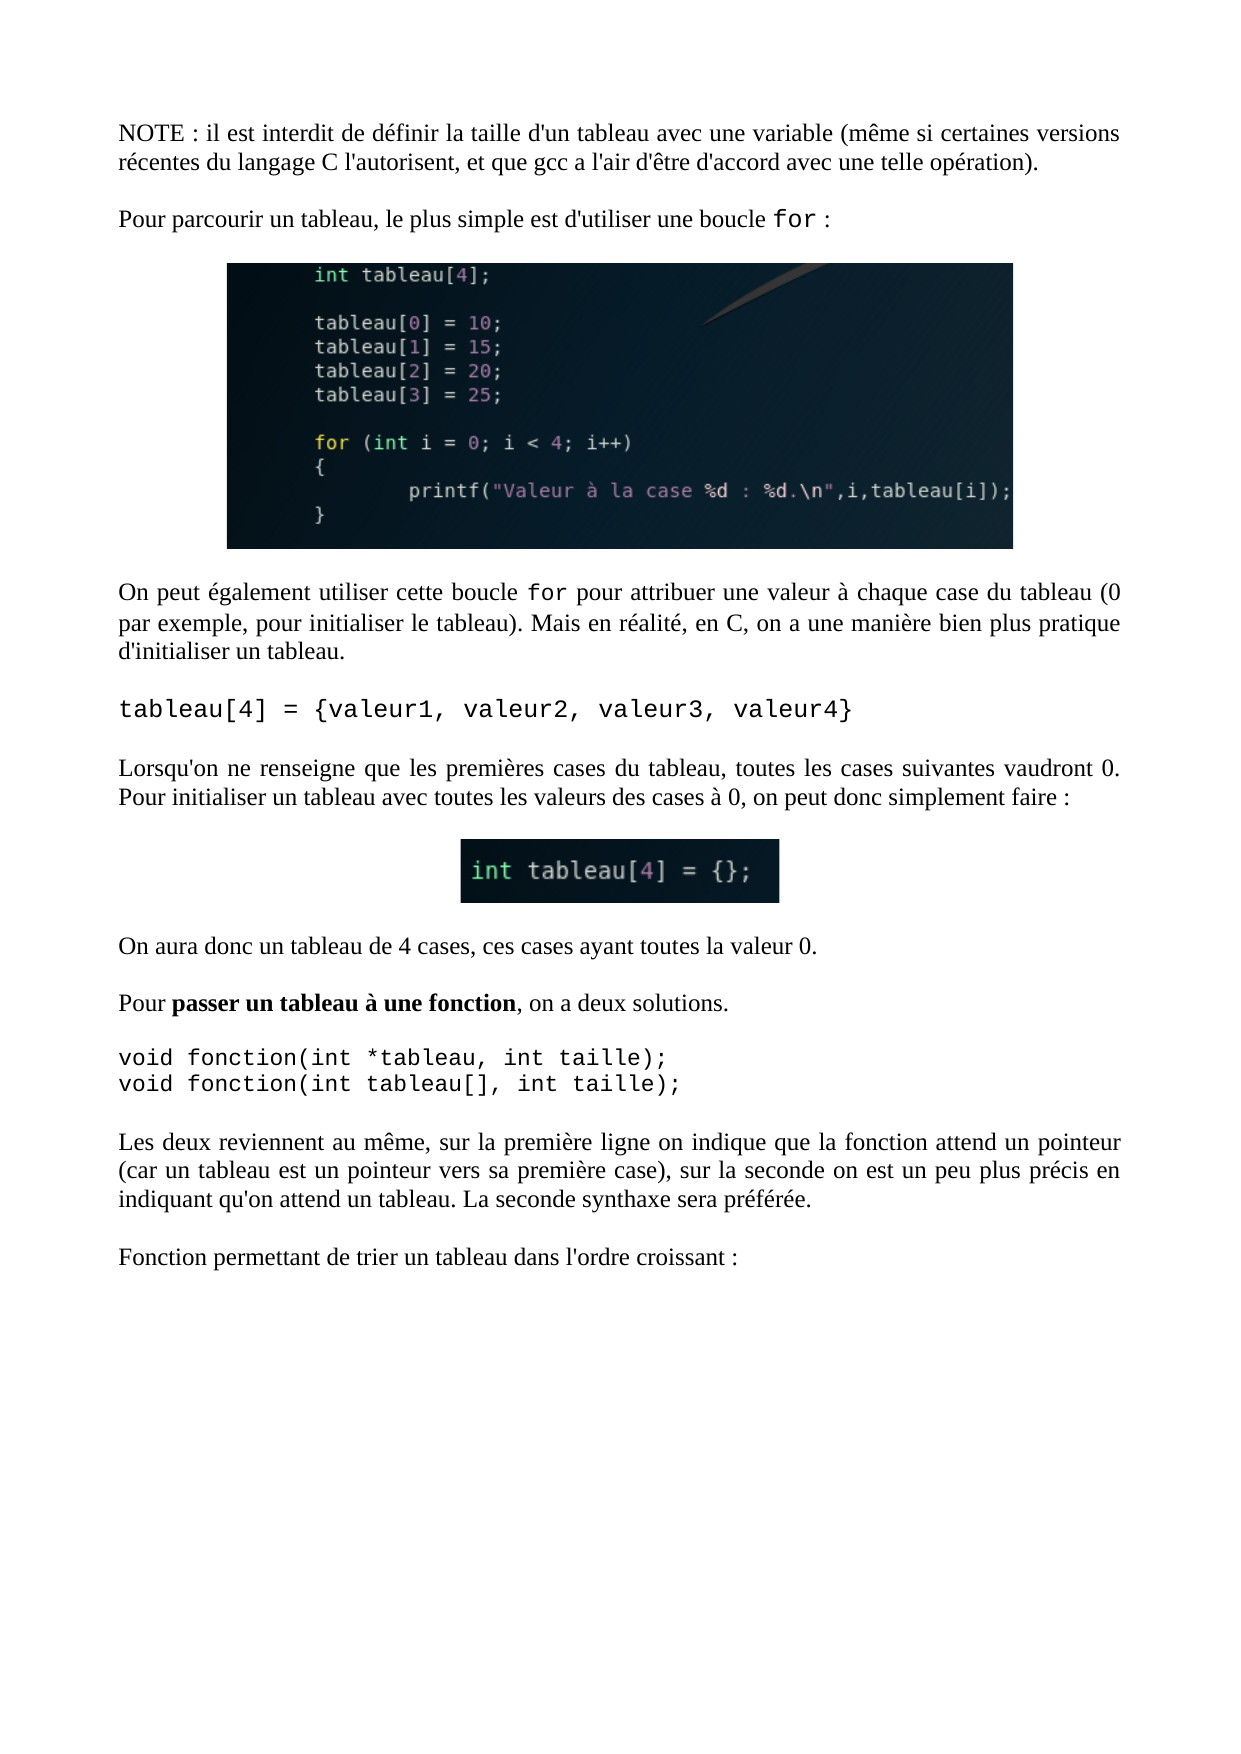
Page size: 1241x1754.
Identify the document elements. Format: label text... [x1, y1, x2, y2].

text void fonction(int *tableau, int taille); [118, 1046, 1122, 1072]
text On peut également utiliser cette boucle for pour attribuer une valeur à chaque case du tableau (0 par exemple, pour initialiser le tableau). Mais en réalité, en C, on a une manière bien plus pratique d'initialiser un tableau. [118, 577, 1122, 665]
text tableau[4] = {valeur1, valeur2, valeur3, valeur4} [118, 694, 1122, 725]
text Lorsqu'on ne renseigne que les premières cases du tableau, toutes les cases suivantes vaudront 0. Pour initialiser un tableau avec toutes les valeurs des cases à 0, on peut donc simplement faire : [118, 753, 1122, 811]
text NOTE : il est interdit de définir la taille d'un tableau avec une variable (même si certaines versions récentes du langage C l'autorisent, et que gcc a l'air d'être d'accord avec une telle opération). [118, 118, 1122, 176]
text Pour passer un tableau à une fonction, on a deux solutions. [118, 988, 1122, 1017]
text Pour parcourir un tableau, le plus simple est d'utiliser une boucle for : [118, 204, 1122, 235]
text void fonction(int tableau[], int taille); [118, 1072, 1122, 1098]
text Fonction permettant de trier un tableau dans l'ordre croissant : [118, 1242, 1122, 1270]
text On aura donc un tableau de 4 cases, ces cases ayant toutes la valeur 0. [118, 931, 1122, 960]
text Les deux reviennent au même, sur la première ligne on indique que la fonction attend un pointeur (car un tableau est un pointeur vers sa première case), sur la seconde on est un peu plus précis en indiquant qu'on attend un tableau. La seconde synthaxe sera préférée. [118, 1127, 1122, 1213]
